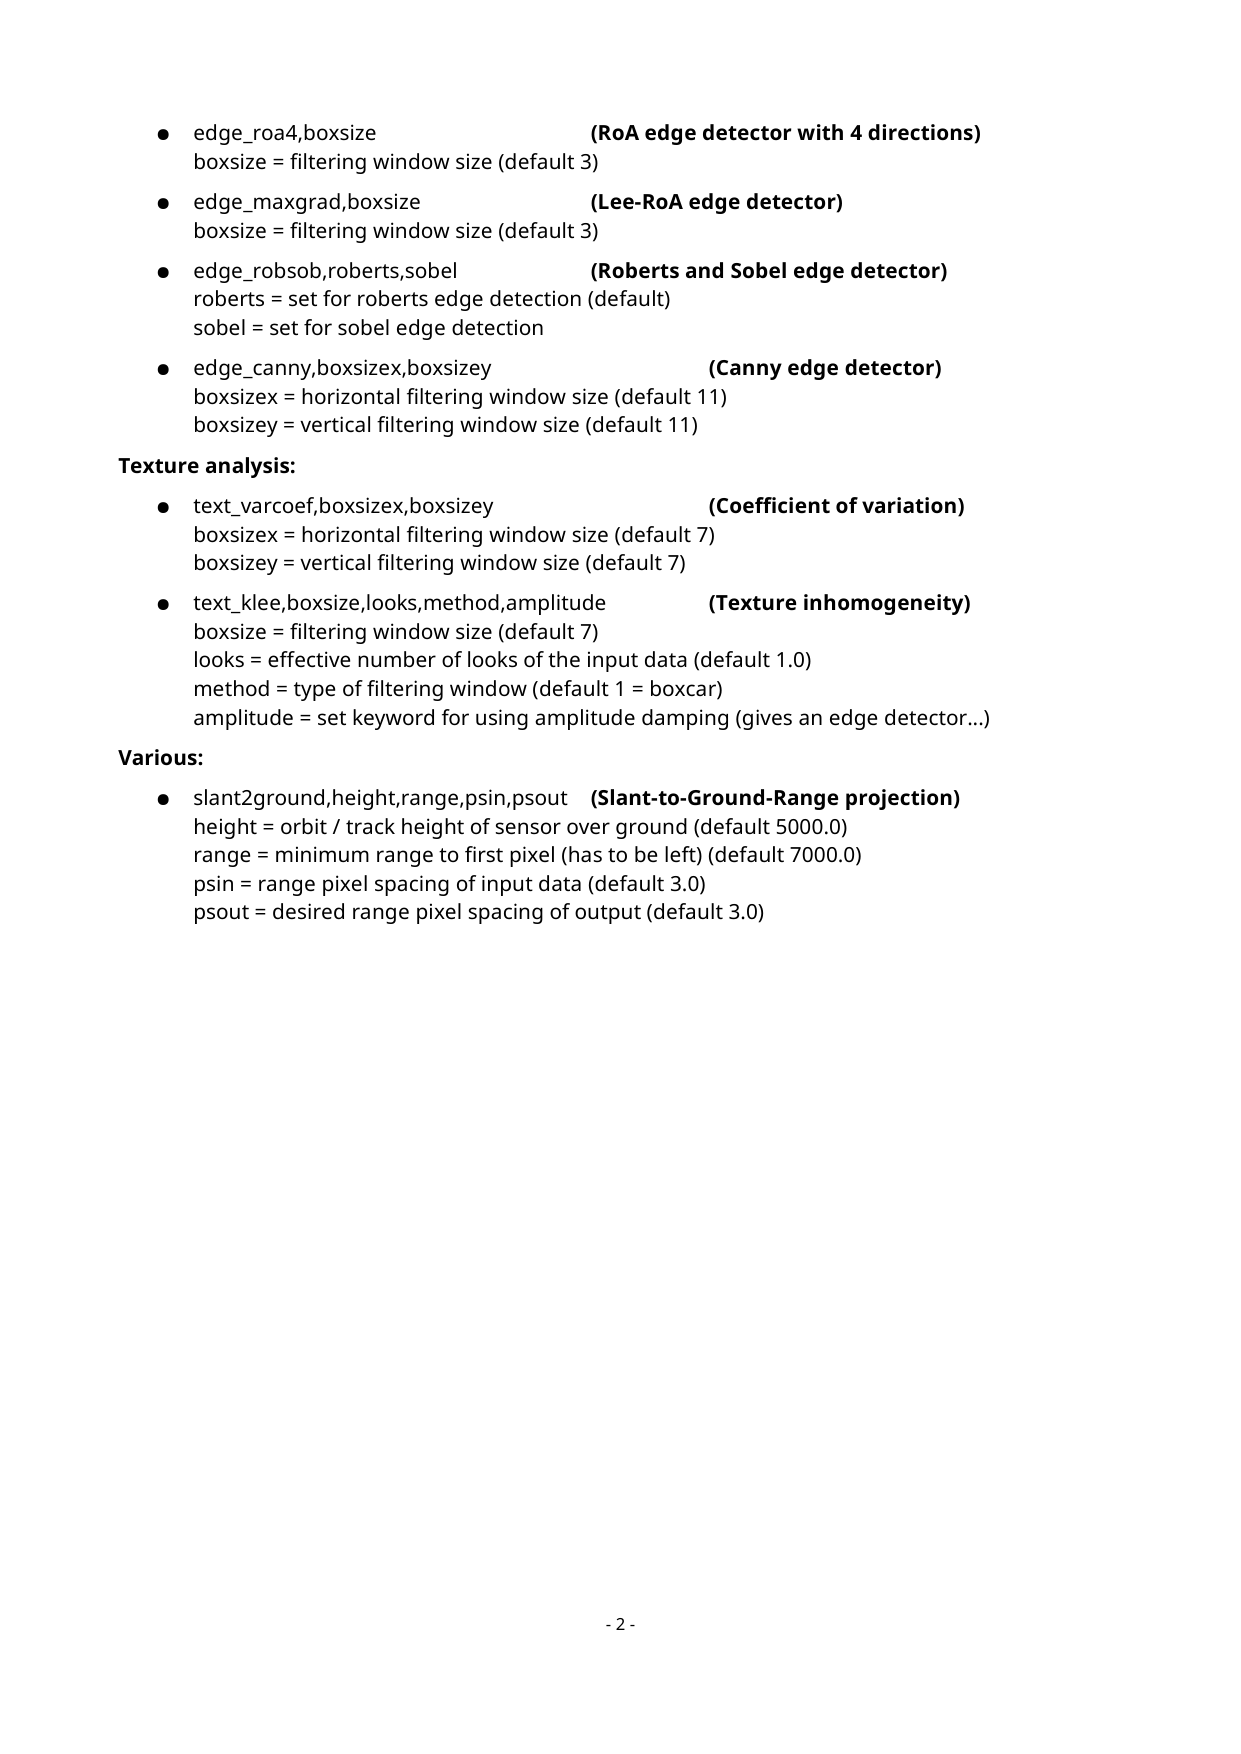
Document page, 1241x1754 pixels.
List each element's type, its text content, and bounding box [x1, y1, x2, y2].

list edge_maxgrad,boxsize (Lee-RoA edge detector) boxsize = filtering window size (default 3) [156, 187, 1123, 244]
list text_klee,boxsize,looks,method,amplitude (Texture inhomogeneity) boxsize = filtering window size (default 7) looks = effective number of looks of the input data (default 1.0) method = type of filtering window (default 1 = boxcar) amplitude = set keyword for using amplitude damping (gives an edge detector...) [156, 588, 1123, 731]
list edge_canny,boxsizex,boxsizey (Canny edge detector) boxsizex = horizontal filtering window size (default 11) boxsizey = vertical filtering window size (default 11) [156, 353, 1123, 439]
text Various: [118, 743, 1123, 771]
list text_varcoef,boxsizex,boxsizey (Coefficient of variation) boxsizex = horizontal filtering window size (default 7) boxsizey = vertical filtering window size (default 7) [156, 491, 1123, 577]
text Texture analysis: [118, 451, 1123, 479]
list edge_roa4,boxsize (RoA edge detector with 4 directions) boxsize = filtering window size (default 3) [156, 118, 1123, 175]
list slant2ground,height,range,psin,psout (Slant-to-Ground-Range projection) height = orbit / track height of sensor over ground (default 5000.0) range = minimum range to first pixel (has to be left) (default 7000.0) psin = range pixel spacing of input data (default 3.0) psout = desired range pixel spacing of output (default 3.0) [156, 783, 1123, 926]
list edge_robsob,roberts,sobel (Roberts and Sobel edge detector) roberts = set for roberts edge detection (default) sobel = set for sobel edge detection [156, 256, 1123, 341]
